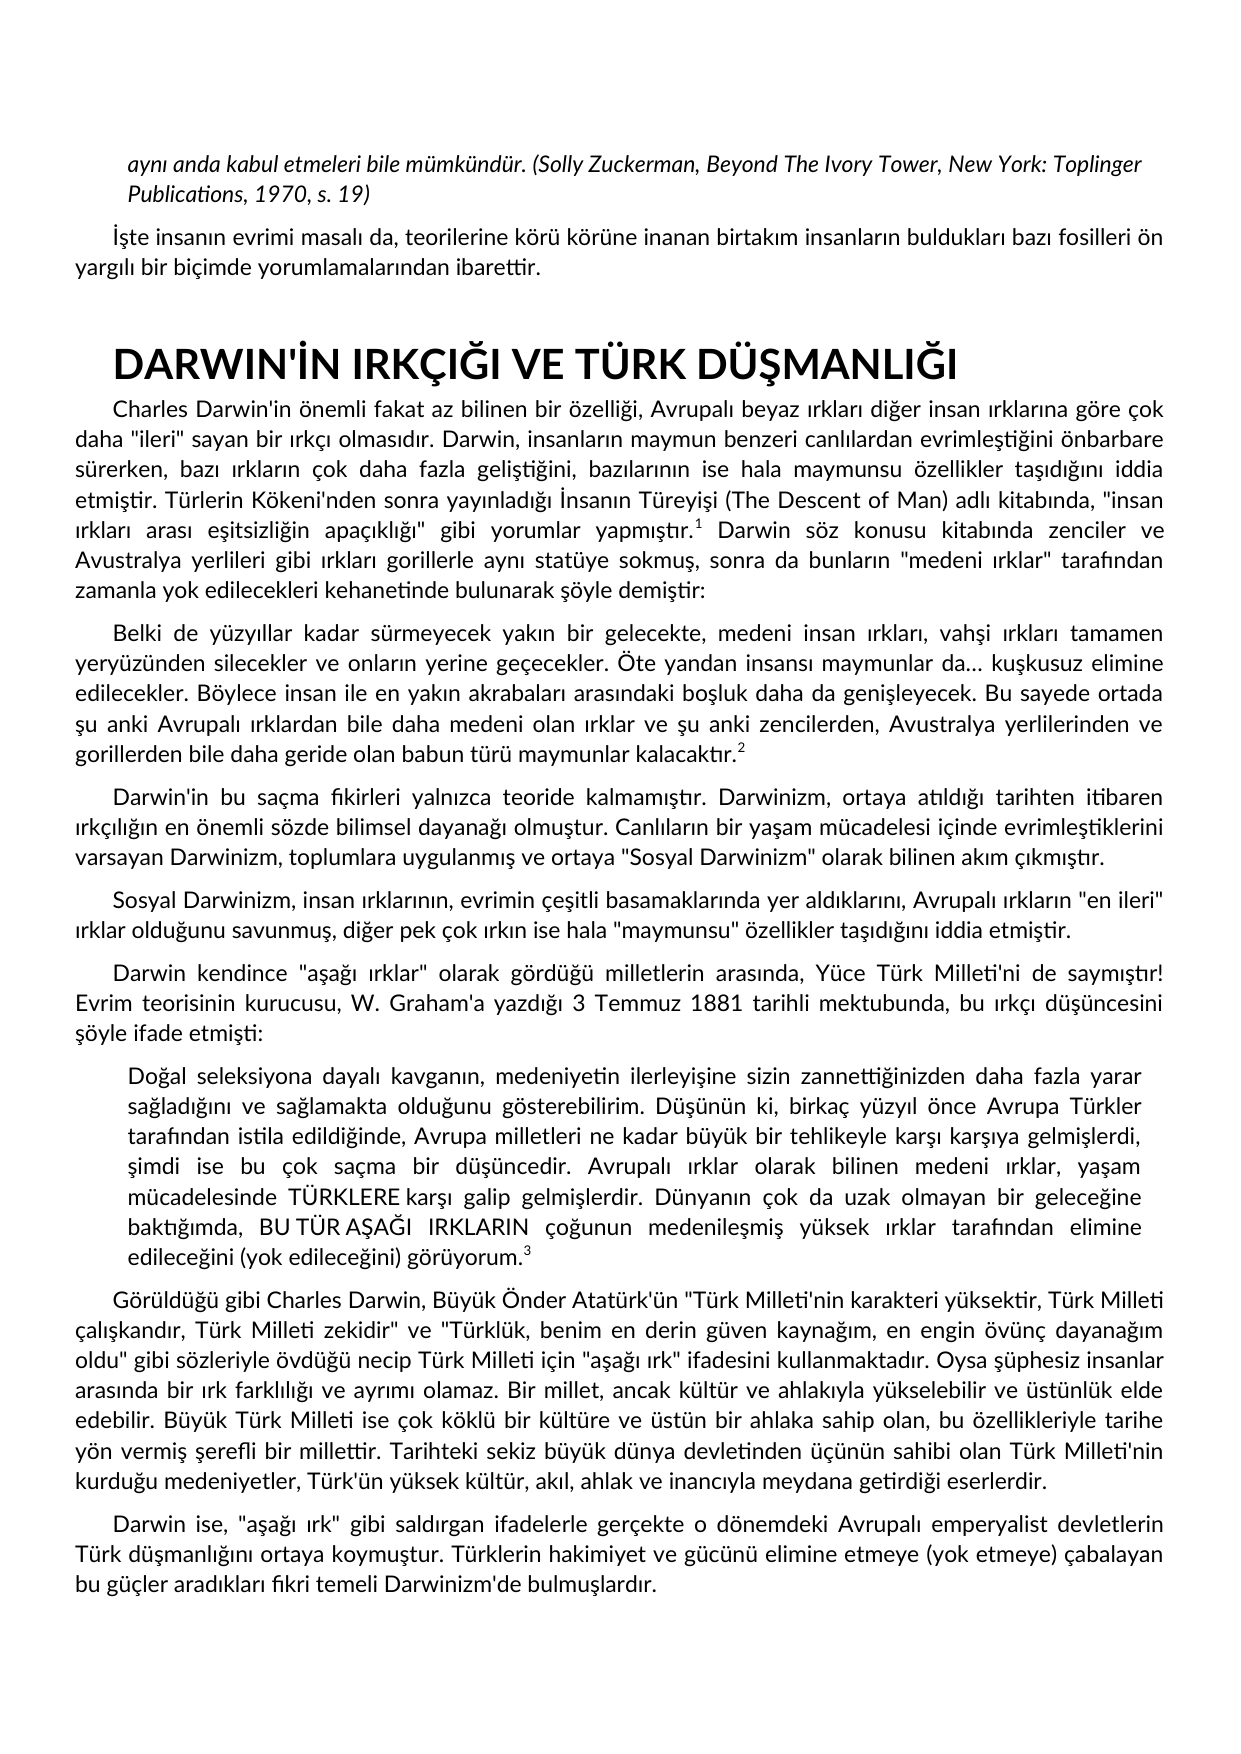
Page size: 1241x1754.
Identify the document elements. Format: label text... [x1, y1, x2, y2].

text Charles Darwin'in önemli fakat az bilinen bir özelliği, Avrupalı beyaz ırkları diğer insan ırklarına göre çok daha "ileri" sayan bir ırkçı olmasıdır. Darwin, insanların maymun benzeri canlılardan evrimleştiğini önbarbare sürerken, bazı ırkların çok daha fazla geliştiğini, bazılarının ise hala maymunsu özellikler taşıdığını iddia etmiştir. Türlerin Kökeni'nden sonra yayınladığı İnsanın Türeyişi (The Descent of Man) adlı kitabında, "insan ırkları arası eşitsizliğin apaçıklığı" gibi yorumlar yapmıştır.1 Darwin söz konusu kitabında zenciler ve Avustralya yerlileri gibi ırkları gorillerle aynı statüye sokmuş, sonra da bunların "medeni ırklar" tarafından zamanla yok edilecekleri kehanetinde bulunarak şöyle demiştir: [75, 395, 1165, 603]
text aynı anda kabul etmeleri bile mümkündür. (Solly Zuckerman, Beyond The Ivory Tower, New York: Toplinger Publications, 1970, s. 19) [127, 150, 1143, 208]
text Darwin ise, "aşağı ırk" gibi saldırgan ifadelerle gerçekte o dönemdeki Avrupalı emperyalist devletlerin Türk düşmanlığını ortaya koymuştur. Türklerin hakimiyet ve gücünü elimine etmeye (yok etmeye) çabalayan bu güçler aradıkları fikri temeli Darwinizm'de bulmuşlardır. [75, 1509, 1165, 1597]
text Darwin'in bu saçma fikirleri yalnızca teoride kalmamıştır. Darwinizm, ortaya atıldığı tarihten itibaren ırkçılığın en önemli sözde bilimsel dayanağı olmuştur. Canlıların bir yaşam mücadelesi içinde evrimleştiklerini varsayan Darwinizm, toplumlara uygulanmış ve ortaya "Sosyal Darwinizm" olarak bilinen akım çıkmıştır. [75, 782, 1165, 870]
text Sosyal Darwinizm, insan ırklarının, evrimin çeşitli basamaklarında yer aldıklarını, Avrupalı ırkların "en ileri" ırklar olduğunu savunmuş, diğer pek çok ırkın ise hala "maymunsu" özellikler taşıdığını iddia etmiştir. [75, 885, 1165, 943]
text Görüldüğü gibi Charles Darwin, Büyük Önder Atatürk'ün "Türk Milleti'nin karakteri yüksektir, Türk Milleti çalışkandır, Türk Milleti zekidir" ve "Türklük, benim en derin güven kaynağım, en engin övünç dayanağım oldu" gibi sözleriyle övdüğü necip Türk Milleti için "aşağı ırk" ifadesini kullanmaktadır. Oysa şüphesiz insanlar arasında bir ırk farklılığı ve ayrımı olamaz. Bir millet, ancak kültür ve ahlakıyla yükselebilir ve üstünlük elde edebilir. Büyük Türk Milleti ise çok köklü bir kültüre ve üstün bir ahlaka sahip olan, bu özellikleriyle tarihe yön vermiş şerefli bir millettir. Tarihteki sekiz büyük dünya devletinden üçünün sahibi olan Türk Milleti'nin kurduğu medeniyetler, Türk'ün yüksek kültür, akıl, ahlak ve inancıyla meydana getirdiği eserlerdir. [75, 1285, 1165, 1494]
subtitle DARWIN'İN IRKÇIĞI VE TÜRK DÜŞMANLIĞI [112, 338, 1165, 388]
text Darwin kendince "aşağı ırklar" olarak gördüğü milletlerin arasında, Yüce Türk Milleti'ni de saymıştır! Evrim teorisinin kurucusu, W. Graham'a yazdığı 3 Temmuz 1881 tarihli mektubunda, bu ırkçı düşüncesini şöyle ifade etmişti: [75, 958, 1165, 1046]
text İşte insanın evrimi masalı da, teorilerine körü körüne inanan birtakım insanların buldukları bazı fosilleri ön yargılı bir biçimde yorumlamalarından ibarettir. [75, 223, 1165, 281]
text Belki de yüzyıllar kadar sürmeyecek yakın bir gelecekte, medeni insan ırkları, vahşi ırkları tamamen yeryüzünden silecekler ve onların yerine geçecekler. Öte yandan insansı maymunlar da… kuşkusuz elimine edilecekler. Böylece insan ile en yakın akrabaları arasındaki boşluk daha da genişleyecek. Bu sayede ortada şu anki Avrupalı ırklardan bile daha medeni olan ırklar ve şu anki zencilerden, Avustralya yerlilerinden ve gorillerden bile daha geride olan babun türü maymunlar kalacaktır.2 [75, 619, 1165, 767]
text Doğal seleksiyona dayalı kavganın, medeniyetin ilerleyişine sizin zannettiğinizden daha fazla yarar sağladığını ve sağlamakta olduğunu gösterebilirim. Düşünün ki, birkaç yüzyıl önce Avrupa Türkler tarafından istila edildiğinde, Avrupa milletleri ne kadar büyük bir tehlikeyle karşı karşıya gelmişlerdi, şimdi ise bu çok saçma bir düşüncedir. Avrupalı ırklar olarak bilinen medeni ırklar, yaşam mücadelesinde TÜRKLERE karşı galip gelmişlerdir. Dünyanın çok da uzak olmayan bir geleceğine baktığımda, BU TÜR AŞAĞI IRKLARIN çoğunun medenileşmiş yüksek ırklar tarafından elimine edileceğini (yok edileceğini) görüyorum.3 [127, 1061, 1143, 1270]
